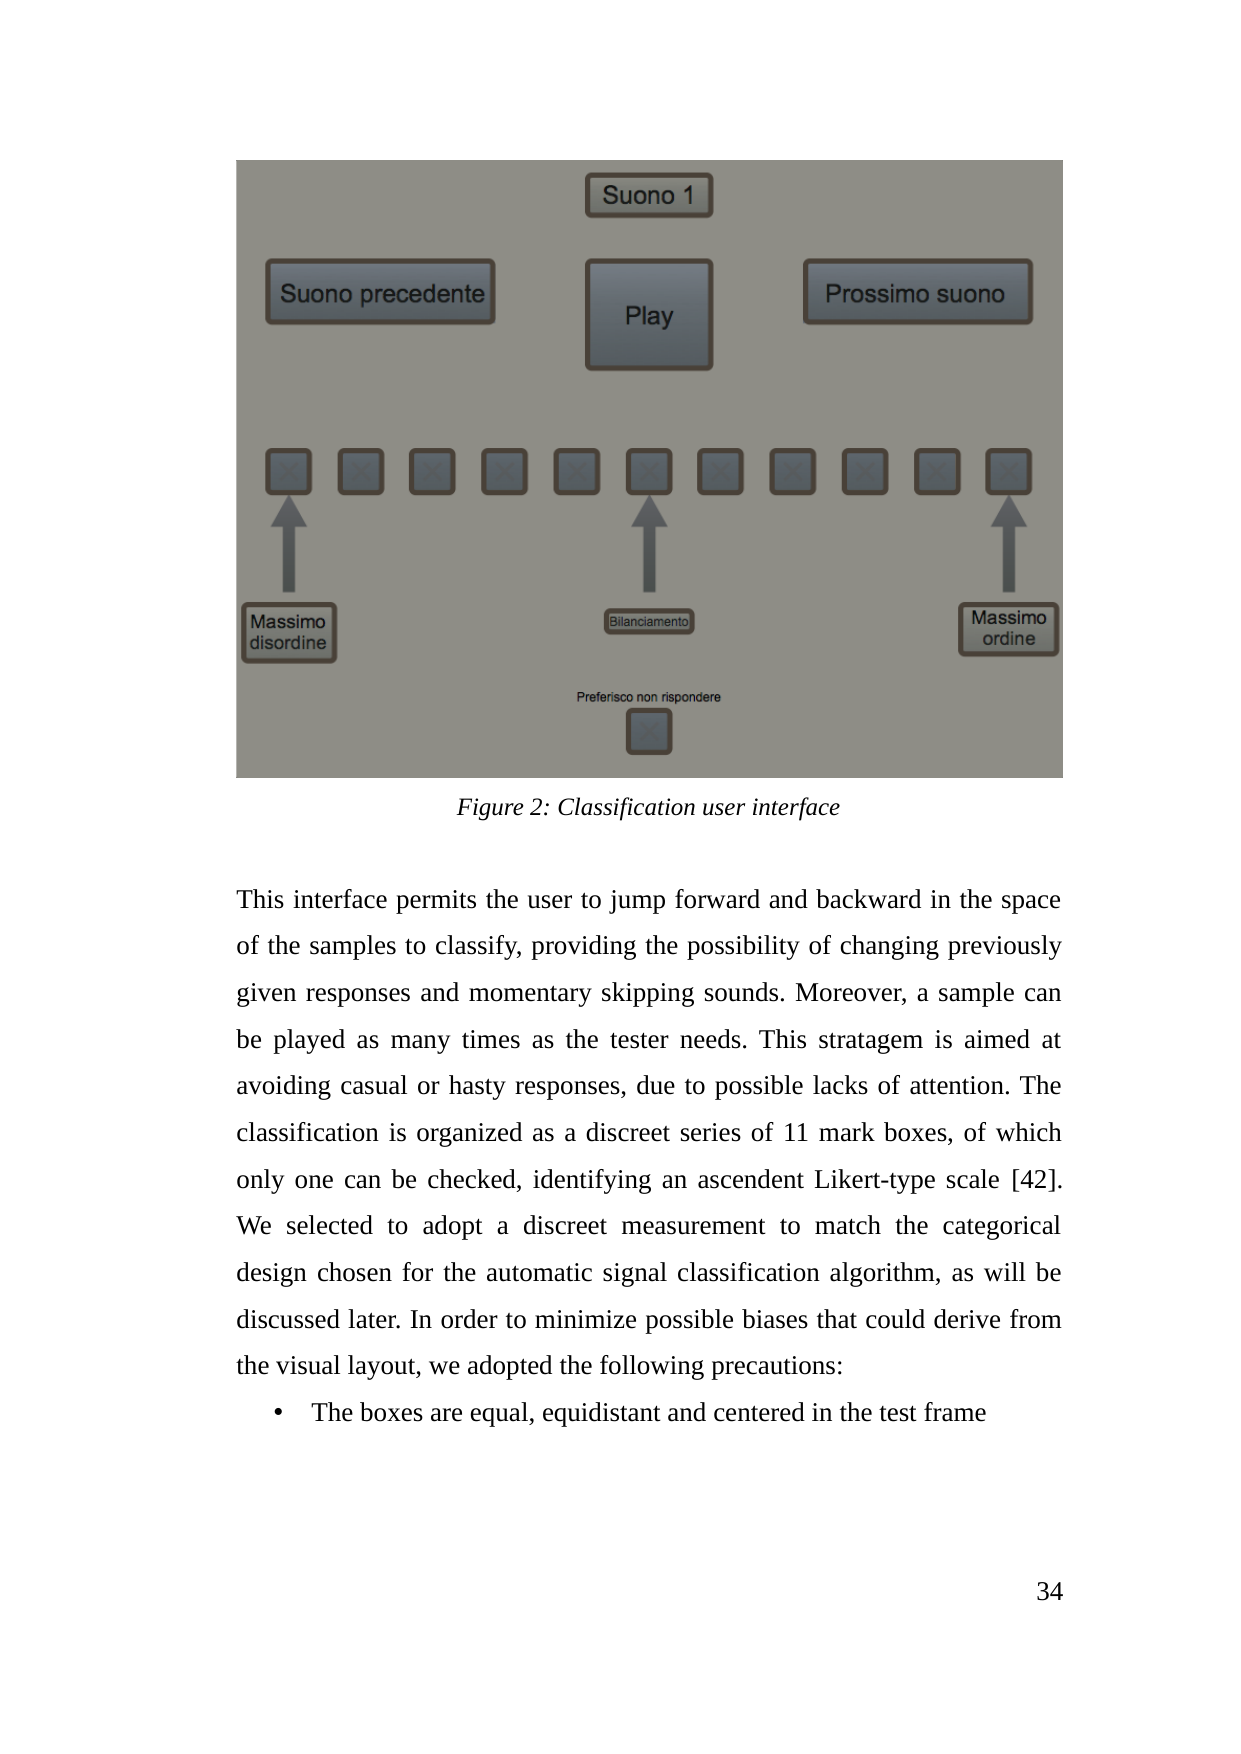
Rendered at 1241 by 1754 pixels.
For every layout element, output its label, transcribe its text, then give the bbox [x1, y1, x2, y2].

text Figure 2: Classification user interface [236, 778, 1063, 821]
picture [236, 160, 1063, 778]
text This interface permits the user to jump forward and backward in the space of the samples to classify, providing the possibility of changing previously given responses and momentary skipping sounds. Moreover, a sample can be played as many times as the tester needs. This stratagem is aimed at avoiding casual or hasty responses, due to possible lacks of attention. The classification is organized as a discreet series of 11 mark boxes, of which only one can be checked, identifying an ascendent Likert-type scale [42]. We selected to adopt a discreet measurement to match the categorical design chosen for the automatic signal classification algorithm, as will be discussed later. In order to minimize possible biases that could derive from the visual layout, we adopted the following precautions: [236, 883, 1063, 1381]
list The boxes are equal, equidistant and centered in the test frame [274, 1396, 1063, 1427]
